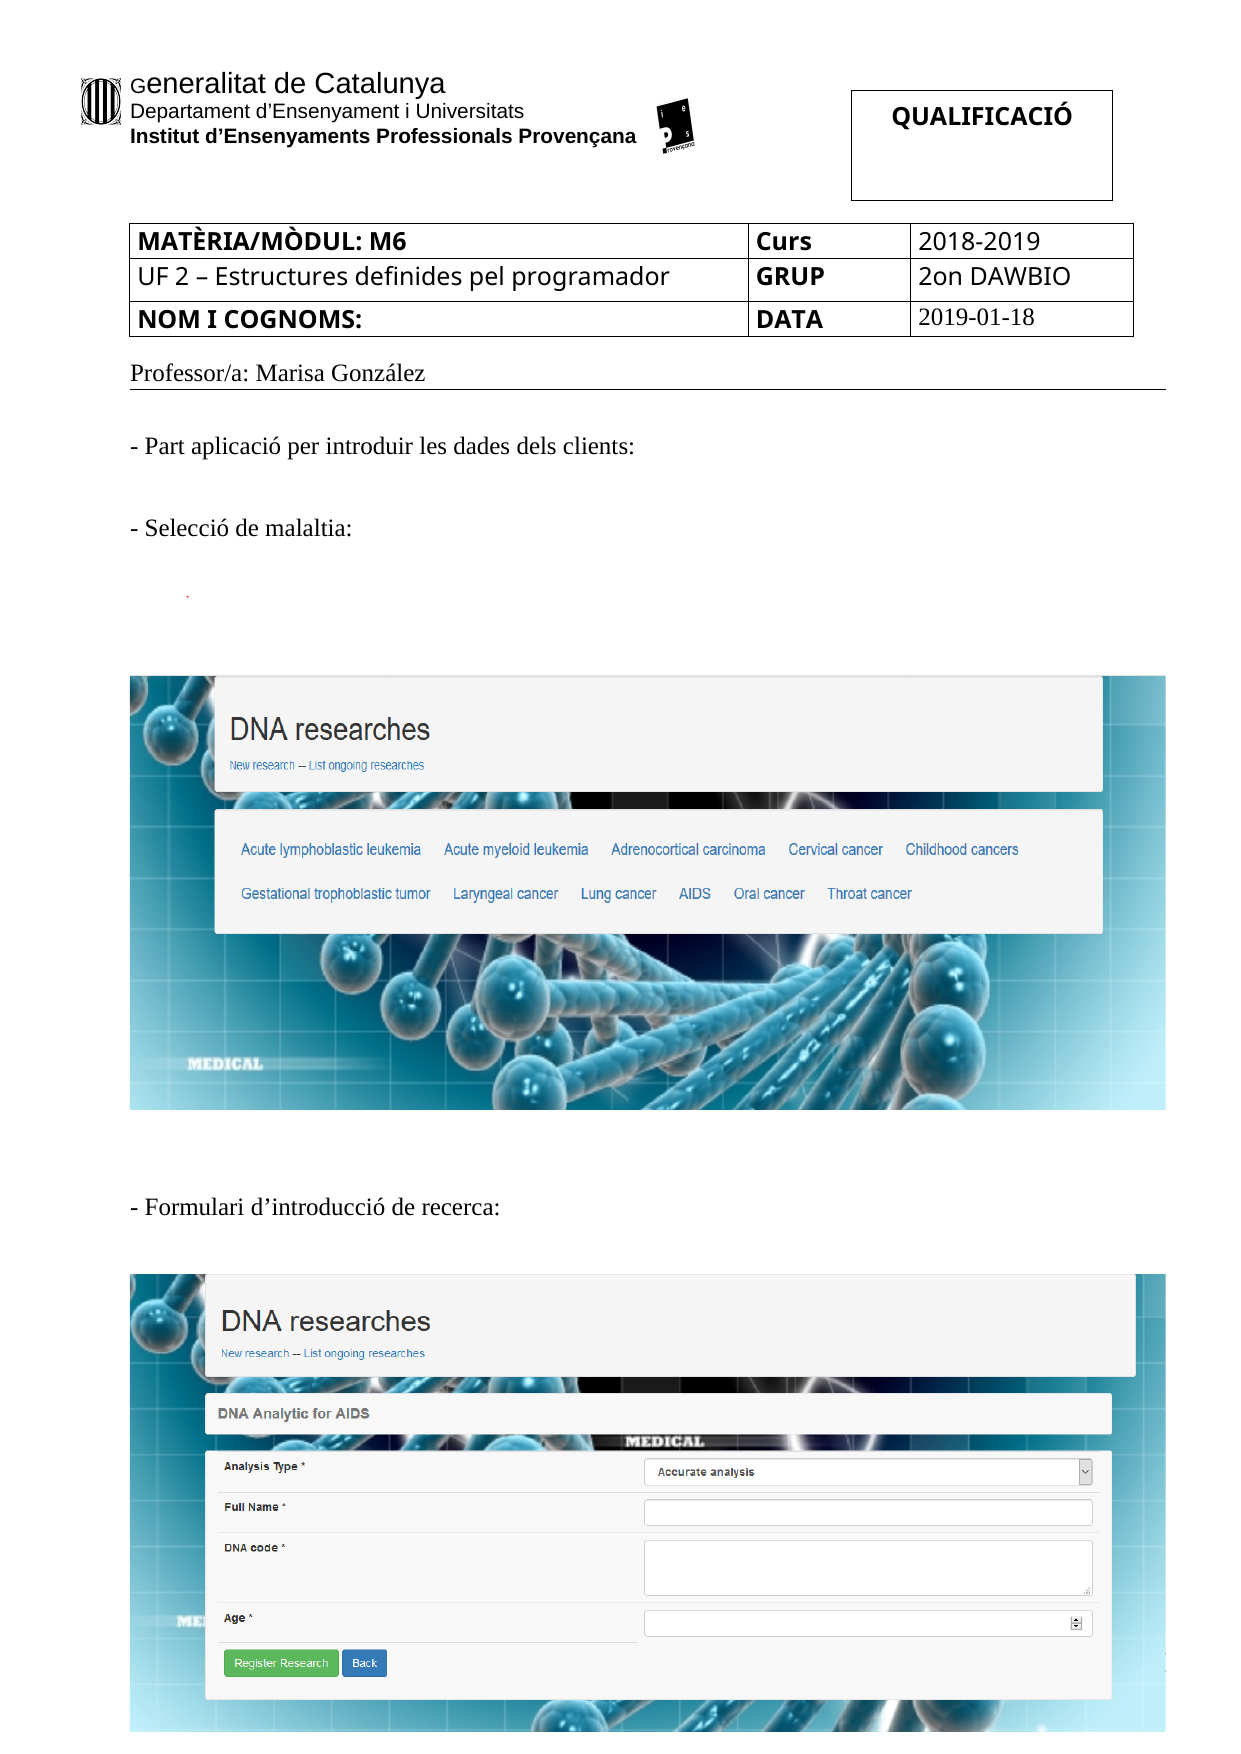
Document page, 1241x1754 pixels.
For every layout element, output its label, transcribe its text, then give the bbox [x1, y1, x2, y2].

text - Formulari d’introducció de recerca: [130, 1192, 1166, 1221]
picture [129, 596, 1166, 1110]
picture [81, 78, 121, 125]
picture [656, 98, 695, 154]
text - Part aplicació per introduir les dades dels clients: [130, 431, 1166, 460]
picture [129, 1274, 1166, 1732]
text - Selecció de malaltia: [130, 513, 1166, 542]
